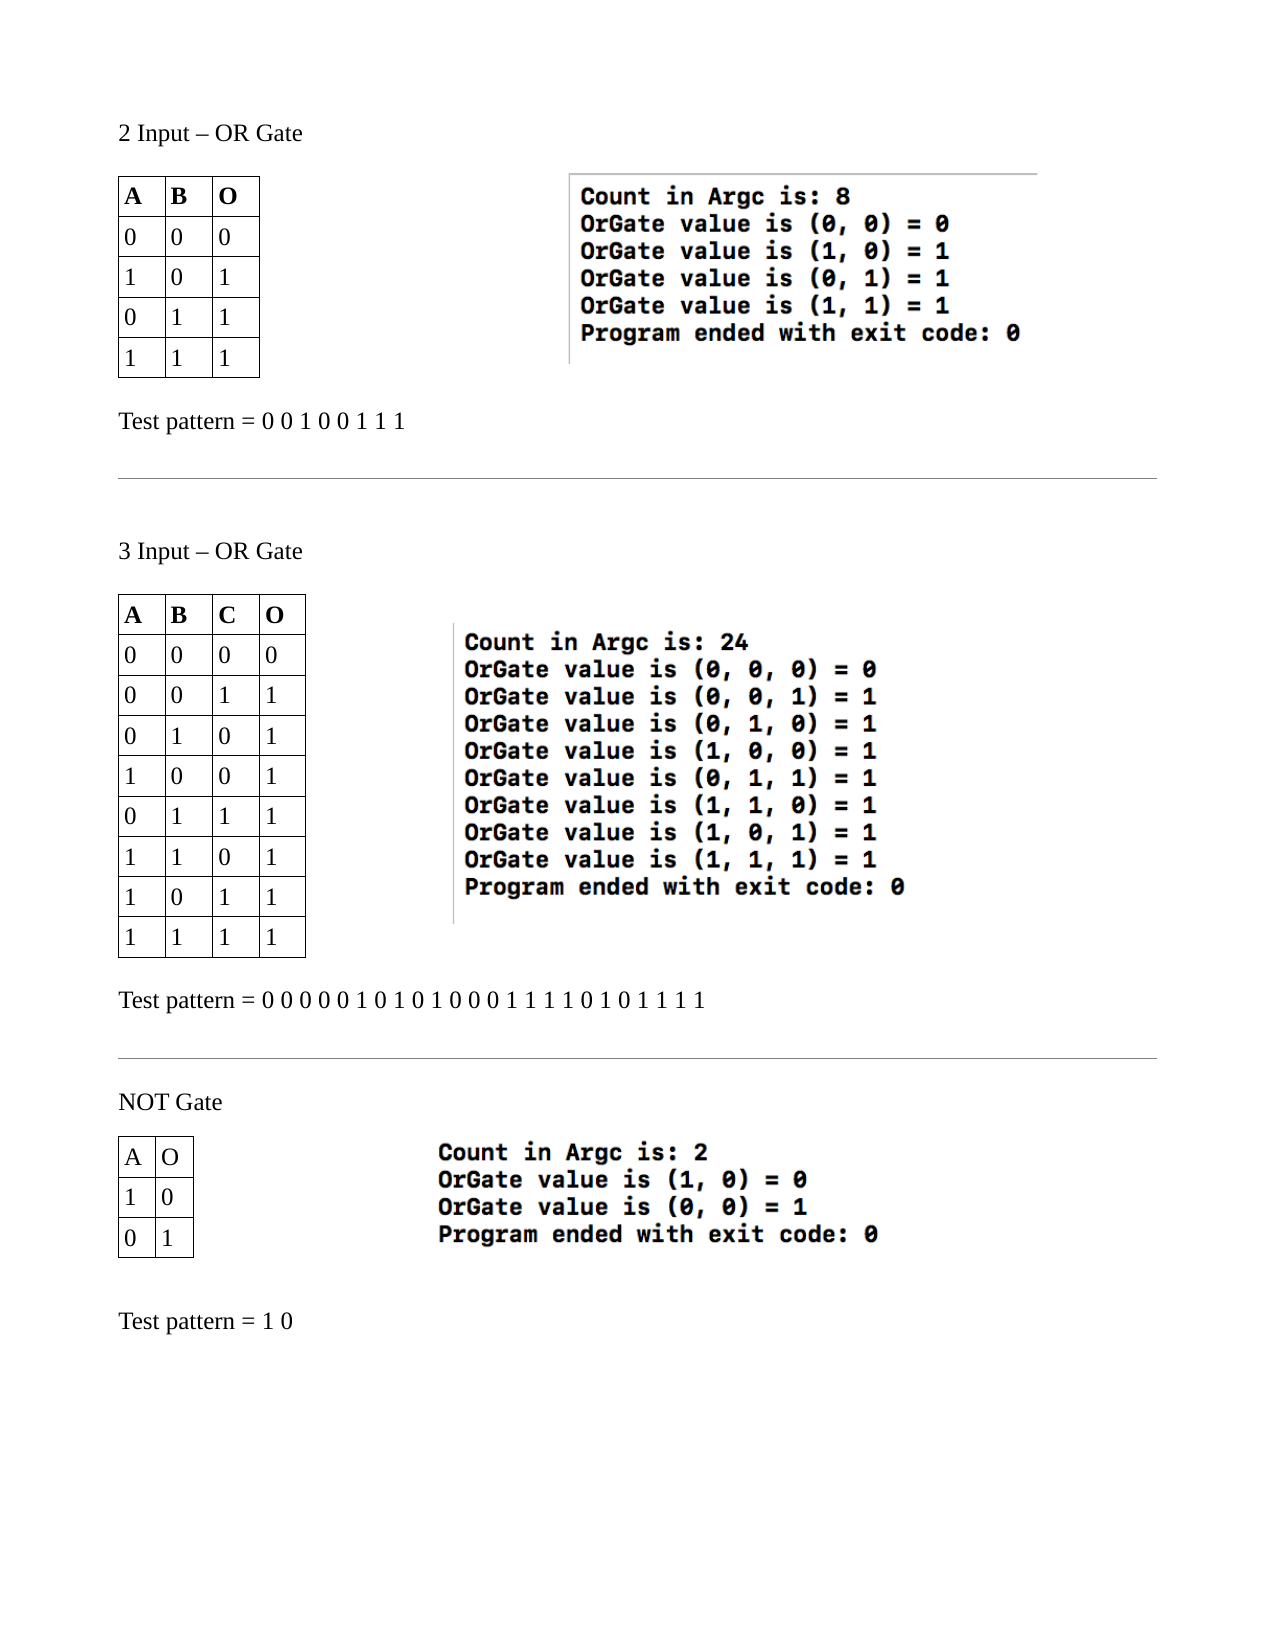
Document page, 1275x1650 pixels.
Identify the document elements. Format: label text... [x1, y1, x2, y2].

table_cell 1 [260, 877, 305, 916]
table_header O [260, 595, 305, 634]
table_cell 1 [260, 756, 305, 796]
table_cell 1 [119, 1178, 155, 1217]
table_cell 0 [213, 837, 259, 876]
table_cell 0 [166, 257, 212, 297]
text Test pattern = 1 0 [118, 1306, 1157, 1335]
table_cell 1 [166, 716, 212, 755]
table_cell 1 [213, 298, 259, 337]
table_cell 0 [119, 217, 165, 256]
text 3 Input – OR Gate [118, 536, 1157, 565]
table_cell 0 [119, 676, 165, 715]
table_cell 1 [213, 917, 259, 957]
table_header A [119, 595, 165, 634]
table_cell 0 [213, 217, 259, 256]
table_cell 1 [213, 676, 259, 715]
table_cell 1 [260, 716, 305, 755]
table_cell 0 [119, 716, 165, 755]
picture [452, 623, 934, 924]
table_cell 1 [213, 338, 259, 377]
table_cell 1 [119, 756, 165, 796]
table_cell 0 [213, 756, 259, 796]
table_cell 1 [166, 917, 212, 957]
table_cell 1 [166, 338, 212, 377]
table_cell 1 [260, 676, 305, 715]
table_cell 1 [119, 257, 165, 297]
table_cell 0 [166, 756, 212, 796]
table_cell 1 [213, 257, 259, 297]
table_header B [166, 177, 212, 216]
picture [568, 173, 1038, 364]
text Test pattern = 0 0 1 0 0 1 1 1 [118, 406, 1157, 435]
table_header C [213, 595, 259, 634]
table_cell 0 [119, 797, 165, 836]
table_cell 0 [119, 635, 165, 674]
table_cell 1 [166, 298, 212, 337]
table_header A [119, 177, 165, 216]
table_cell 1 [166, 797, 212, 836]
table_cell 0 [166, 217, 212, 256]
table_header O [213, 177, 259, 216]
table_cell 1 [213, 877, 259, 916]
table_header O [156, 1137, 193, 1177]
table_cell 0 [166, 877, 212, 916]
table_header B [166, 595, 212, 634]
text Test pattern = 0 0 0 0 0 1 0 1 0 1 0 0 0 1 1 1 1 0 1 0 1 1 1 1 [118, 986, 1157, 1014]
table_cell 0 [213, 635, 259, 674]
table_cell 1 [166, 837, 212, 876]
picture [434, 1131, 898, 1259]
text NOT Gate [118, 1087, 1157, 1116]
table_cell 1 [213, 797, 259, 836]
table_cell 1 [119, 338, 165, 377]
table_cell 0 [166, 676, 212, 715]
table_cell 0 [166, 635, 212, 674]
table_cell 0 [156, 1178, 193, 1217]
table_cell 1 [119, 917, 165, 957]
table_cell 1 [156, 1218, 193, 1257]
table_cell 0 [119, 1218, 155, 1257]
table_cell 1 [119, 877, 165, 916]
table_cell 0 [260, 635, 305, 674]
table_cell 1 [260, 917, 305, 957]
table_cell 0 [213, 716, 259, 755]
table_header A [119, 1137, 155, 1177]
text 2 Input – OR Gate [118, 118, 1157, 147]
table_cell 0 [119, 298, 165, 337]
table_cell 1 [119, 837, 165, 876]
table_cell 1 [260, 837, 305, 876]
table_cell 1 [260, 797, 305, 836]
